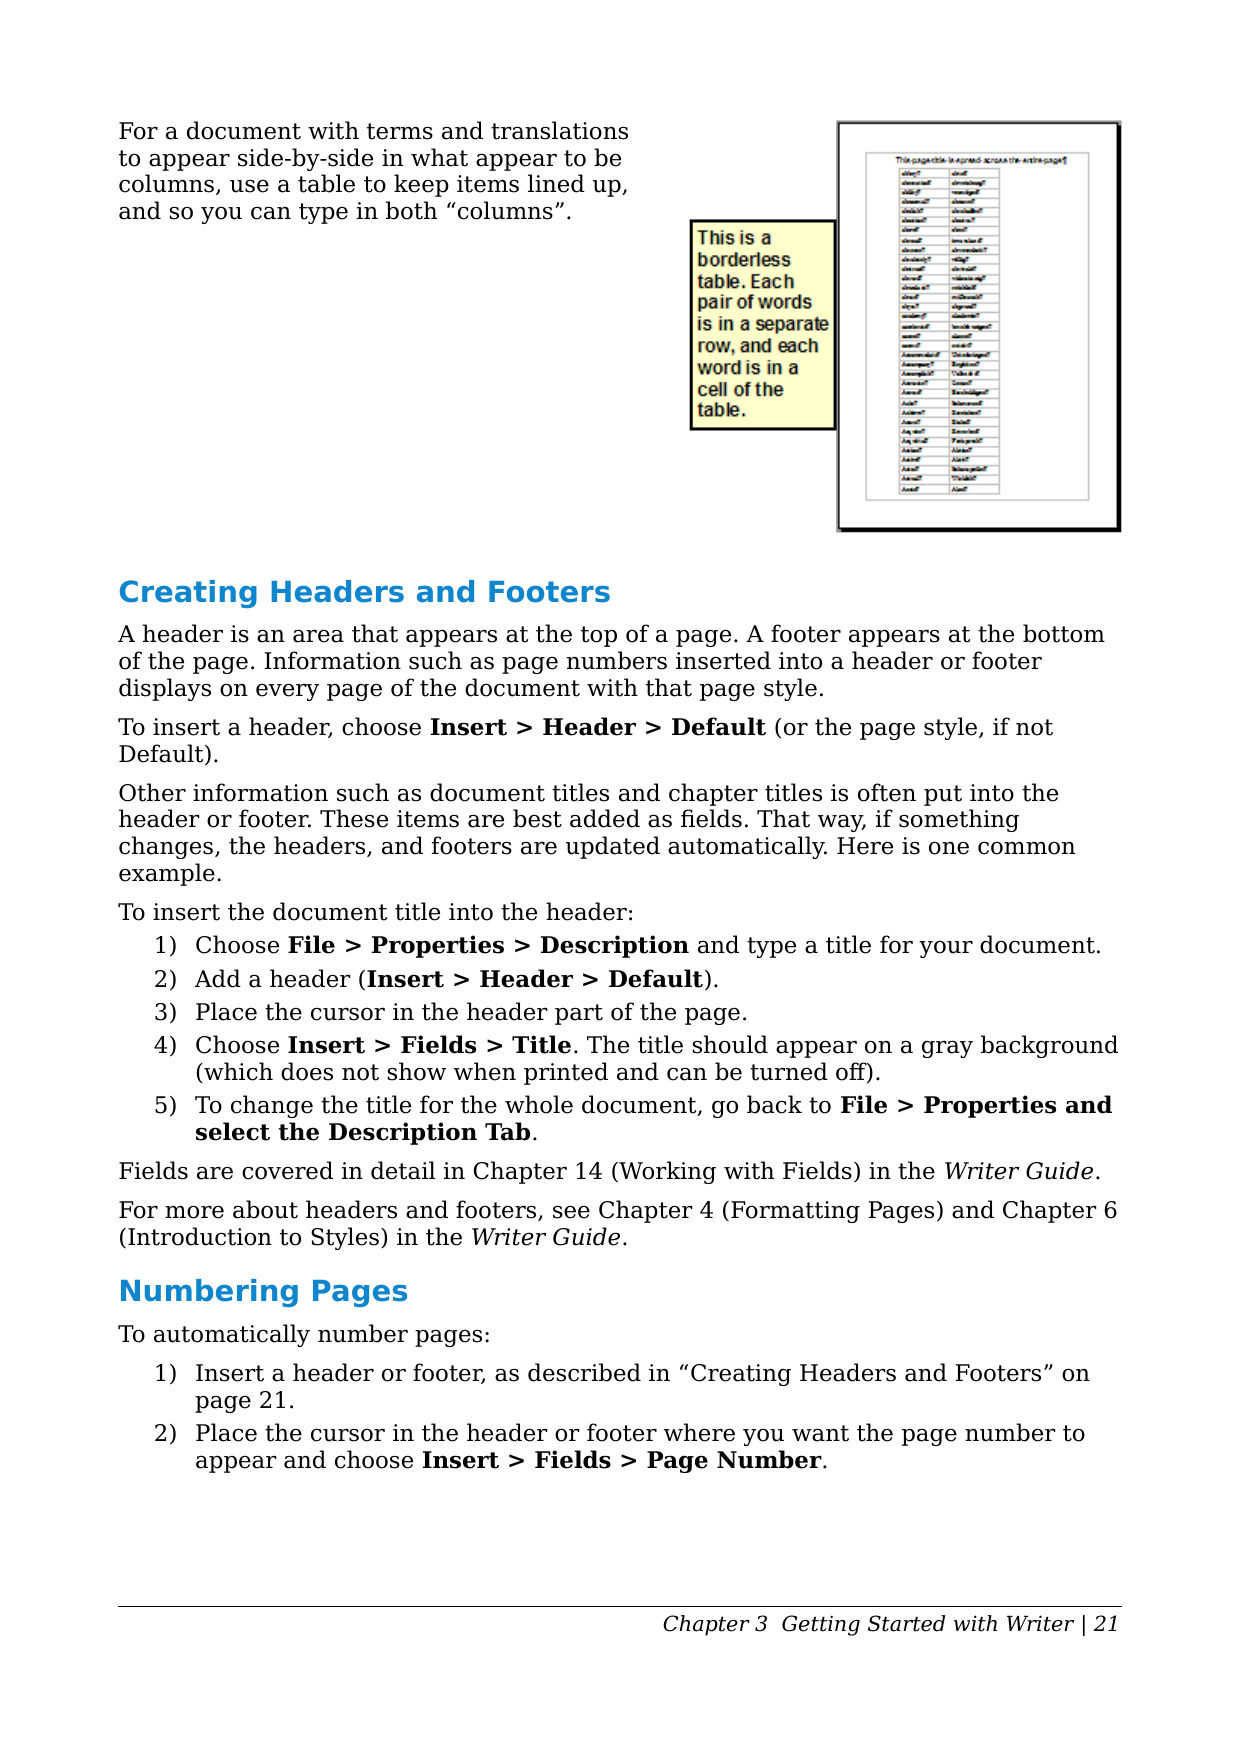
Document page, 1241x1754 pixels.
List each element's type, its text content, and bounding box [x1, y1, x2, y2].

text For more about headers and footers, see Chapter 4 (Formatting Pages) and Chapter 6 (Introduction to Styles) in the Writer Guide. [118, 1197, 1122, 1251]
list Place the cursor in the header or footer where you want the page number to appear and choose Insert > Fields > Page Number. [177, 1420, 1122, 1473]
list Place the cursor in the header part of the page. [177, 999, 1122, 1025]
subtitle Numbering Pages [118, 1275, 1122, 1309]
table_cell For a document with terms and translations to appear side-by-side in what appear to be columns, use a table to keep items lined up, and so you can type in both “columns”. [118, 118, 651, 563]
text To automatically number pages: [118, 1321, 1122, 1348]
list Choose Insert > Fields > Title. The title should appear on a gray background (which does not show when printed and can be turned off). [177, 1032, 1122, 1085]
list Insert a header or footer, as described in “Creating Headers and Footers” on page 21. [177, 1360, 1122, 1414]
list Add a header (Insert > Header > Default). [177, 966, 1122, 992]
text Other information such as document titles and chapter titles is often put into the header or footer. These items are best added as fields. That way, if something changes, the headers, and footers are updated automatically. Here is one common example. [118, 780, 1122, 887]
list Choose File > Properties > Description and type a title for your document. [177, 932, 1122, 959]
list To change the title for the whole document, go back to File > Properties and select the Description Tab. [177, 1092, 1122, 1146]
list To insert the document title into the header: [118, 899, 1122, 926]
text Fields are covered in detail in Chapter 14 (Working with Fields) in the Writer Guide. [118, 1158, 1122, 1185]
text To insert a header, choose Insert > Header > Default (or the page style, if not Default). [118, 714, 1122, 767]
text A header is an area that appears at the top of a page. A footer appears at the bottom of the page. Information such as page numbers inserted into a header or footer displays on every page of the document with that page style. [118, 621, 1122, 701]
picture [687, 118, 1126, 534]
subtitle Creating Headers and Footers [118, 575, 1122, 609]
table_cell [651, 118, 1126, 563]
